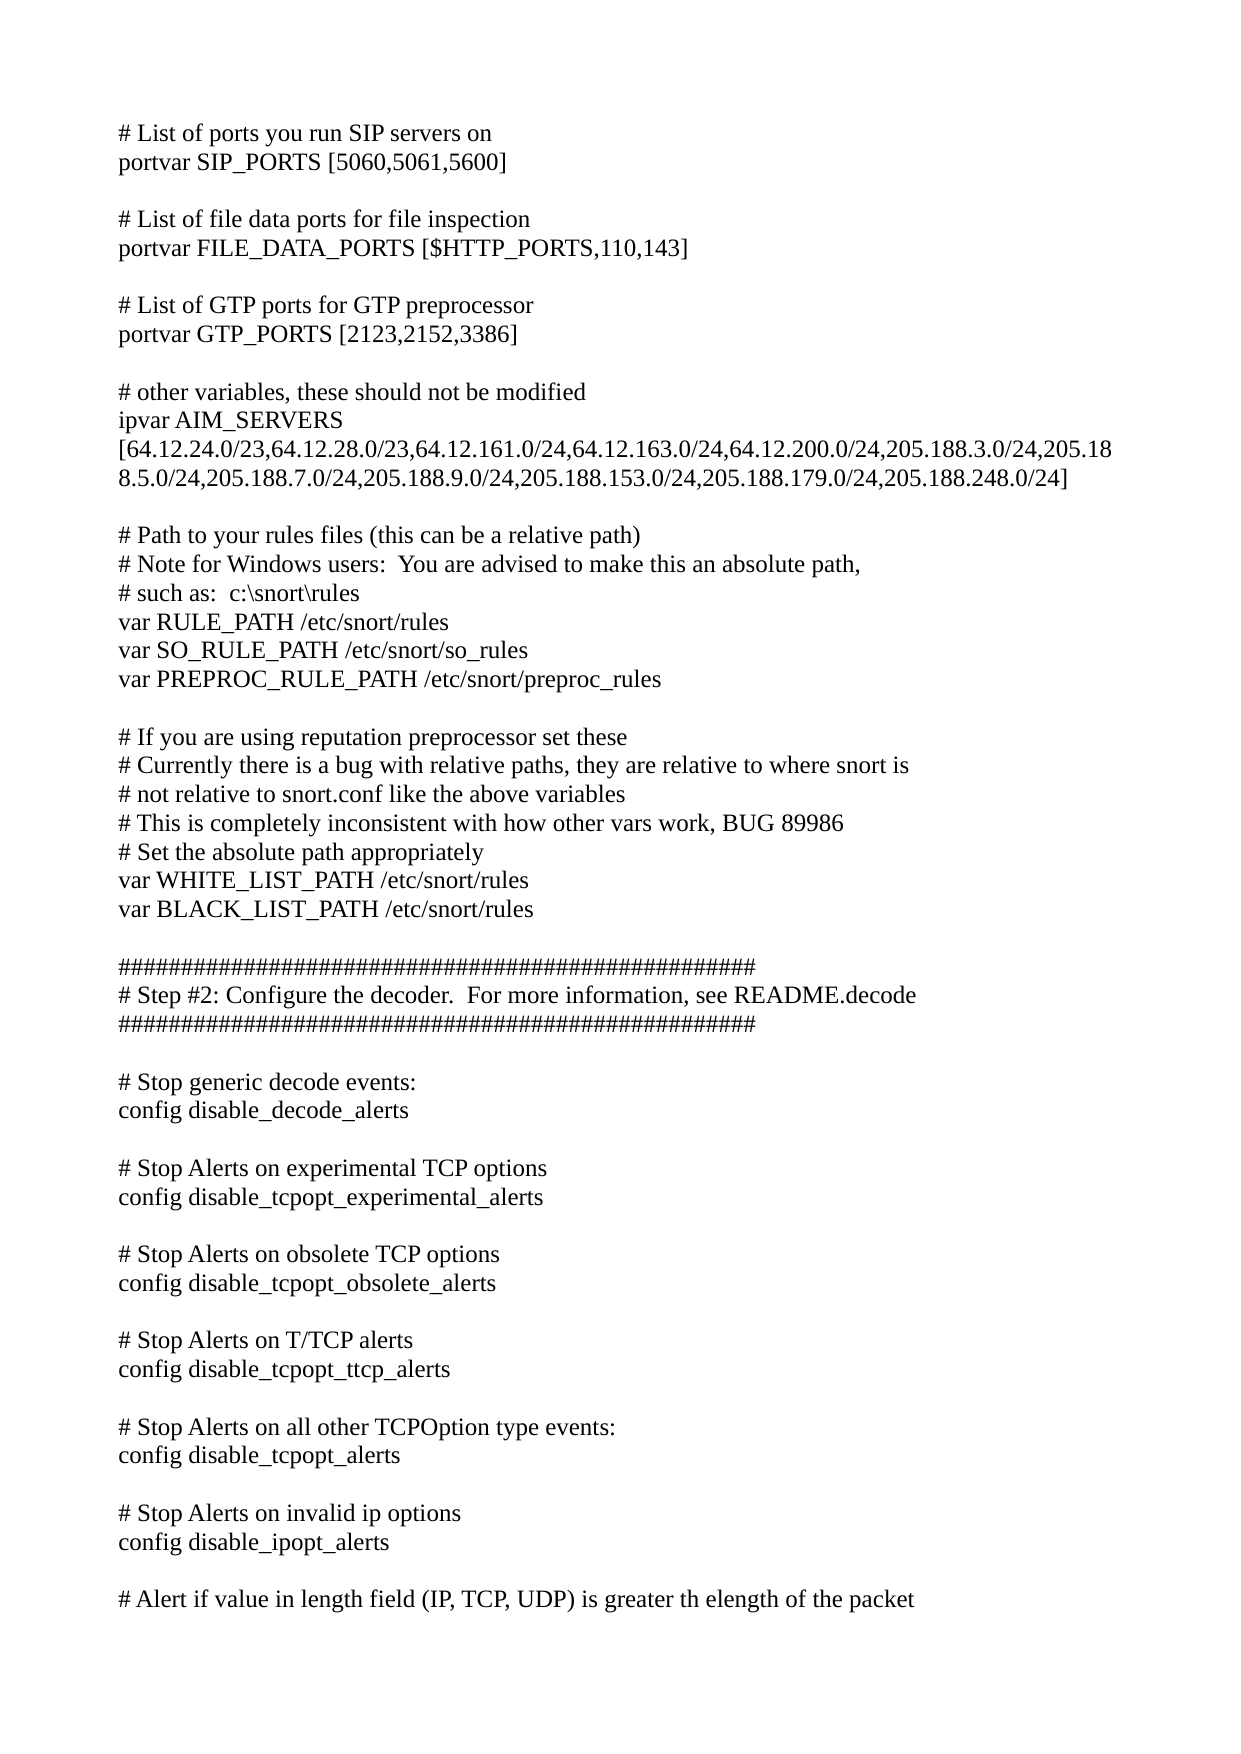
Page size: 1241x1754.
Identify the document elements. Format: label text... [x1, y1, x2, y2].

text # Stop generic decode events: [118, 1067, 1122, 1096]
text config disable_tcpopt_alerts [118, 1441, 1122, 1469]
text config disable_tcpopt_experimental_alerts [118, 1182, 1122, 1211]
text # Note for Windows users: You are advised to make this an absolute path, [118, 549, 1122, 578]
text # List of ports you run SIP servers on [118, 118, 1122, 147]
text # List of GTP ports for GTP preprocessor [118, 291, 1122, 319]
text # such as: c:\snort\rules [118, 578, 1122, 607]
text # Stop Alerts on experimental TCP options [118, 1153, 1122, 1182]
text config disable_ipopt_alerts [118, 1527, 1122, 1556]
text var RULE_PATH /etc/snort/rules [118, 607, 1122, 636]
text config disable_tcpopt_obsolete_alerts [118, 1268, 1122, 1297]
text var BLACK_LIST_PATH /etc/snort/rules [118, 894, 1122, 923]
text ################################################### [118, 952, 1122, 981]
text var SO_RULE_PATH /etc/snort/so_rules [118, 636, 1122, 664]
text # Stop Alerts on all other TCPOption type events: [118, 1412, 1122, 1441]
text # Alert if value in length field (IP, TCP, UDP) is greater th elength of the packet [118, 1584, 1122, 1613]
text ################################################### [118, 1009, 1122, 1038]
text portvar FILE_DATA_PORTS [$HTTP_PORTS,110,143] [118, 233, 1122, 262]
text config disable_tcpopt_ttcp_alerts [118, 1354, 1122, 1383]
text config disable_decode_alerts [118, 1096, 1122, 1124]
text # Path to your rules files (this can be a relative path) [118, 521, 1122, 549]
text # Step #2: Configure the decoder. For more information, see README.decode [118, 981, 1122, 1009]
text portvar SIP_PORTS [5060,5061,5600] [118, 147, 1122, 176]
text # Stop Alerts on obsolete TCP options [118, 1239, 1122, 1268]
text ipvar AIM_SERVERS [64.12.24.0/23,64.12.28.0/23,64.12.161.0/24,64.12.163.0/24,64.12.200.0/24,205.188.3.0/24,205.188.5.0/24,205.188.7.0/24,205.188.9.0/24,205.188.153.0/24,205.188.179.0/24,205.188.248.0/24] [118, 406, 1122, 492]
text # If you are using reputation preprocessor set these [118, 722, 1122, 751]
text portvar GTP_PORTS [2123,2152,3386] [118, 319, 1122, 348]
text # List of file data ports for file inspection [118, 204, 1122, 233]
text var PREPROC_RULE_PATH /etc/snort/preproc_rules [118, 664, 1122, 693]
text # Currently there is a bug with relative paths, they are relative to where snort is [118, 751, 1122, 779]
text # Stop Alerts on invalid ip options [118, 1498, 1122, 1527]
text # other variables, these should not be modified [118, 377, 1122, 406]
text var WHITE_LIST_PATH /etc/snort/rules [118, 866, 1122, 894]
text # not relative to snort.conf like the above variables [118, 779, 1122, 808]
text # Stop Alerts on T/TCP alerts [118, 1326, 1122, 1354]
text # Set the absolute path appropriately [118, 837, 1122, 866]
text # This is completely inconsistent with how other vars work, BUG 89986 [118, 808, 1122, 837]
